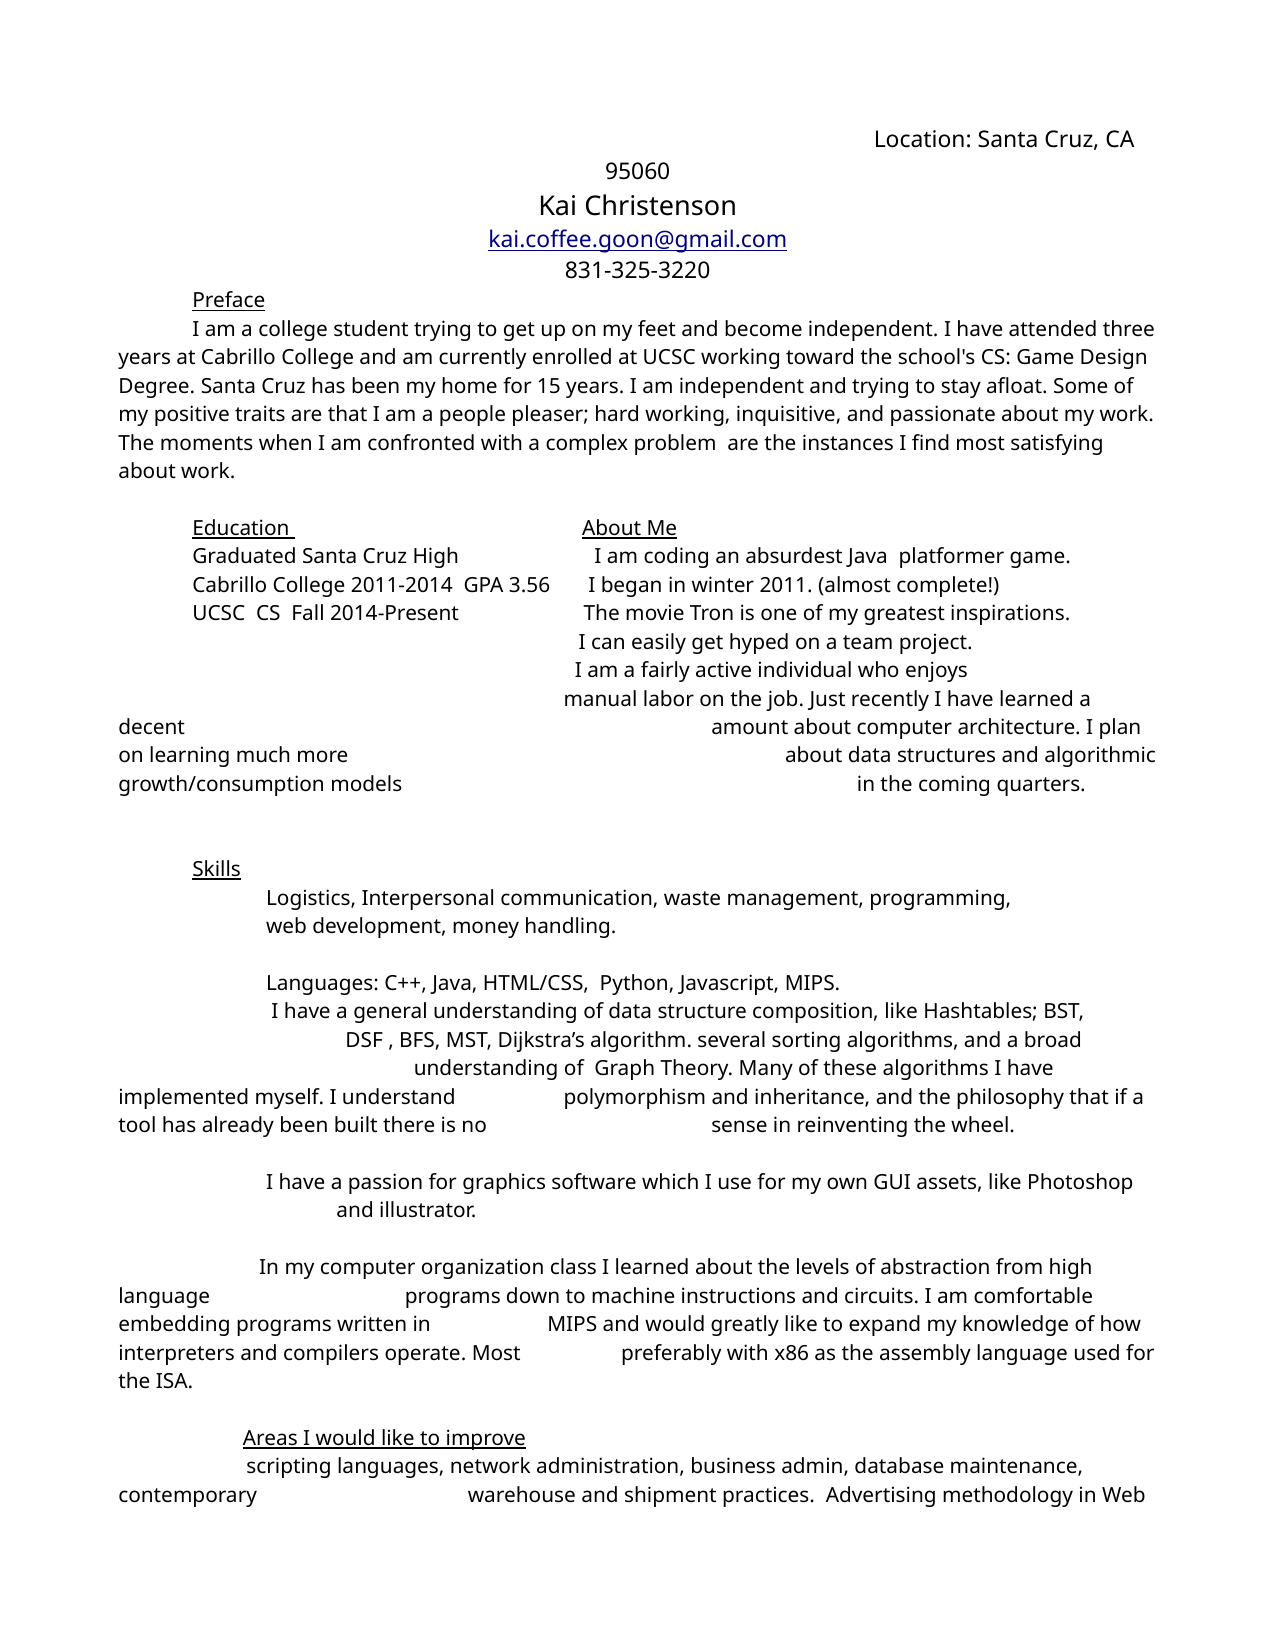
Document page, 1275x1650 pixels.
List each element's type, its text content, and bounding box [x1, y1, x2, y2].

text Kai Christenson [118, 186, 1157, 223]
text web development, money handling. [118, 911, 1157, 940]
text I have a passion for graphics software which I use for my own GUI assets, like Photoshop and illustrator. [118, 1167, 1157, 1224]
text Graduated Santa Cruz High I am coding an absurdest Java platformer game. [118, 542, 1157, 570]
text Skills [118, 854, 1157, 883]
text I am a fairly active individual who enjoys manual labor on the job. Just recently I have learned a decent amount about computer architecture. I plan on learning much more about data structures and algorithmic growth/consumption models in the coming quarters. [118, 655, 1157, 797]
text scripting languages, network administration, business admin, database maintenance, contemporary warehouse and shipment practices. Advertising methodology in Web [118, 1452, 1157, 1508]
text Logistics, Interpersonal communication, waste management, programming, [118, 883, 1157, 911]
text UCSC CS Fall 2014-Present The movie Tron is one of my greatest inspirations. [118, 598, 1157, 627]
text I can easily get hyped on a team project. [118, 627, 1157, 655]
text kai.coffee.goon@gmail.com [118, 223, 1157, 254]
text Languages: C++, Java, HTML/CSS, Python, Javascript, MIPS. [118, 968, 1157, 997]
text I am a college student trying to get up on my feet and become independent. I have attended three years at Cabrillo College and am currently enrolled at UCSC working toward the school's CS: Game Design Degree. Santa Cruz has been my home for 15 years. I am independent and trying to stay afloat. Some of my positive traits are that I am a people pleaser; hard working, inquisitive, and passionate about my work. The moments when I am confronted with a complex problem are the instances I find most satisfying about work. [118, 314, 1157, 485]
text Cabrillo College 2011-2014 GPA 3.56 I began in winter 2011. (almost complete!) [118, 570, 1157, 598]
text Location: Santa Cruz, CA 95060 [118, 118, 1157, 186]
text 831-325-3220 [118, 254, 1157, 286]
text I have a general understanding of data structure composition, like Hashtables; BST, DSF , BFS, MST, Dijkstra’s algorithm. several sorting algorithms, and a broad understanding of Graph Theory. Many of these algorithms I have implemented myself. I understand polymorphism and inheritance, and the philosophy that if a tool has already been built there is no sense in reinventing the wheel. [118, 997, 1157, 1139]
text Education About Me [118, 513, 1157, 542]
text In my computer organization class I learned about the levels of abstraction from high language programs down to machine instructions and circuits. I am comfortable embedding programs written in MIPS and would greatly like to expand my knowledge of how interpreters and compilers operate. Most preferably with x86 as the assembly language used for the ISA. [118, 1252, 1157, 1395]
text Preface [118, 286, 1157, 314]
text Areas I would like to improve [118, 1423, 1157, 1452]
